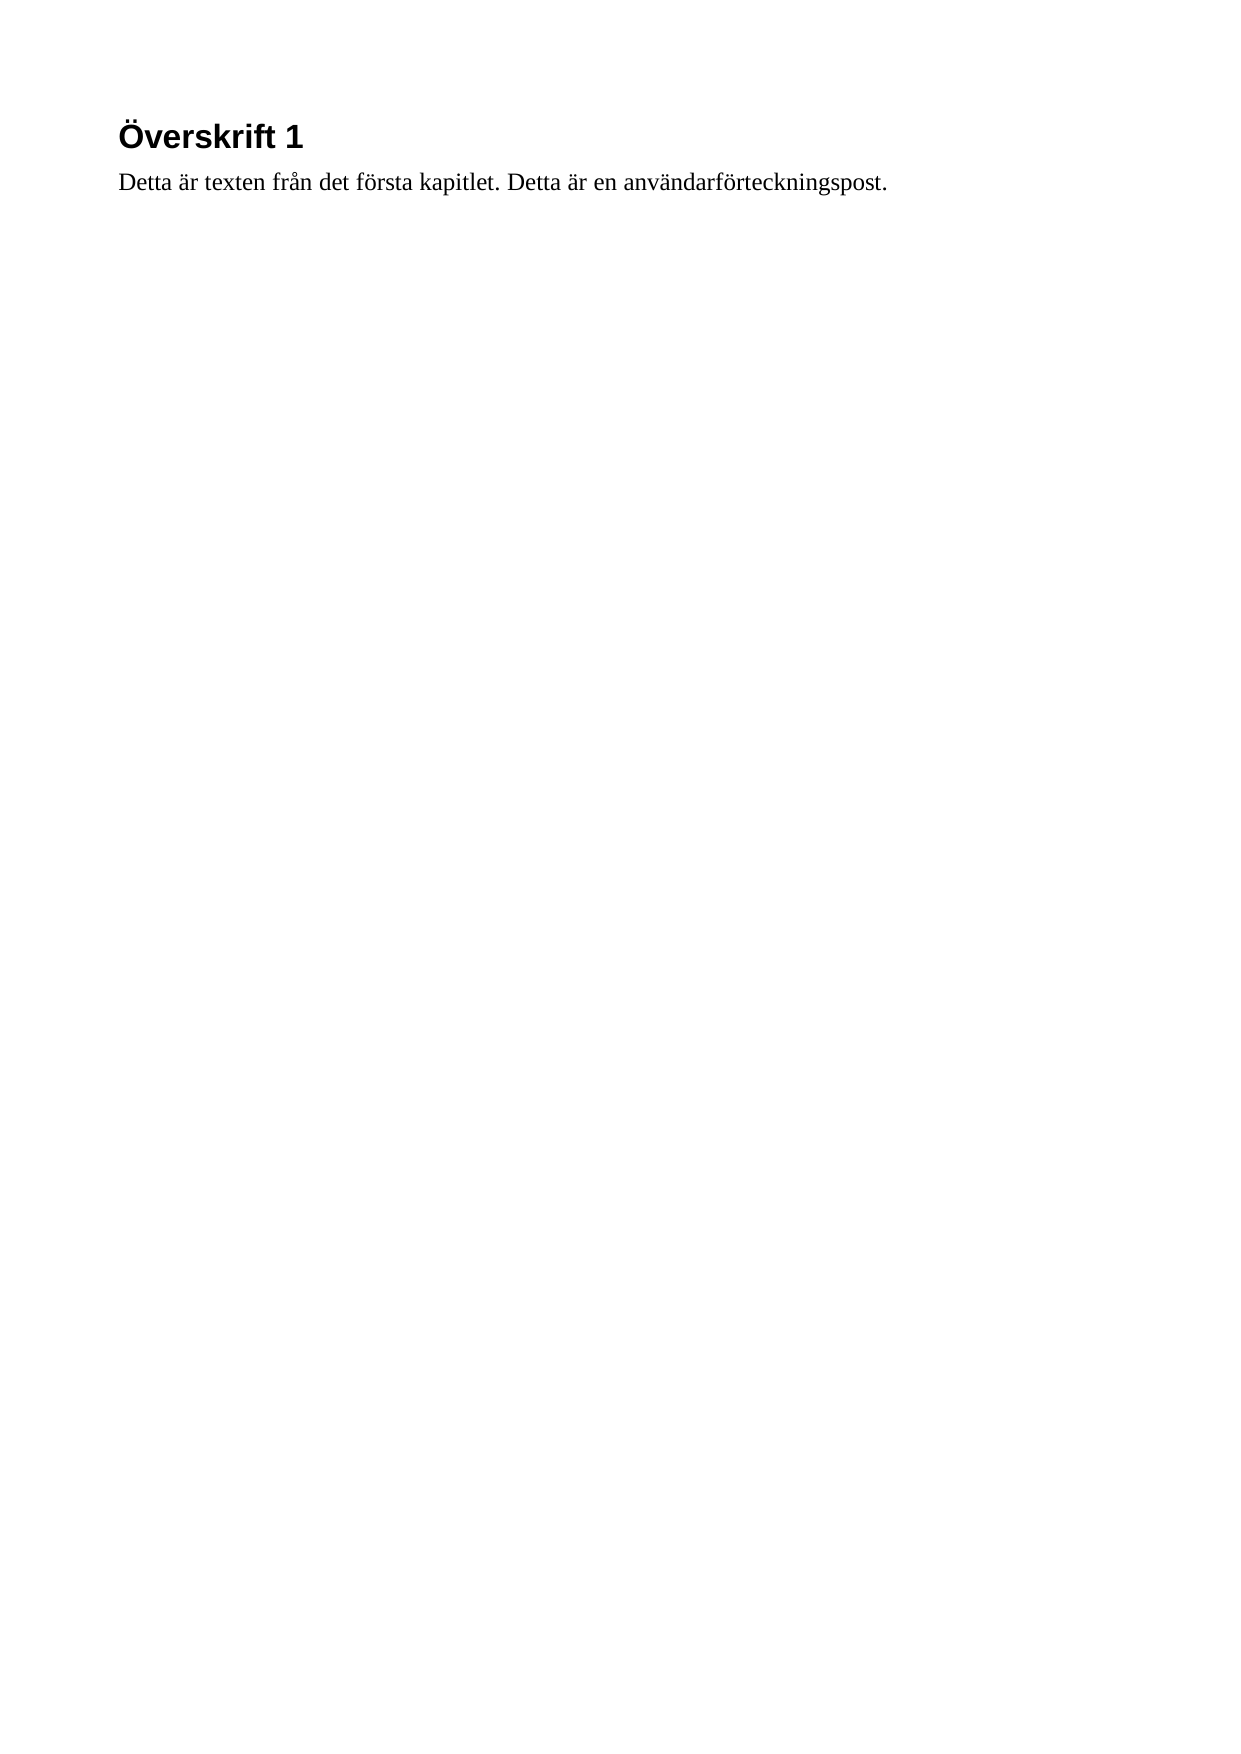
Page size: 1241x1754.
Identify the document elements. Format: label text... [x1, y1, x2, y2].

text Detta är texten från det första kapitlet. Detta är en användarförteckningspost. [118, 168, 1122, 224]
subtitle Överskrift 1 [118, 118, 1122, 156]
